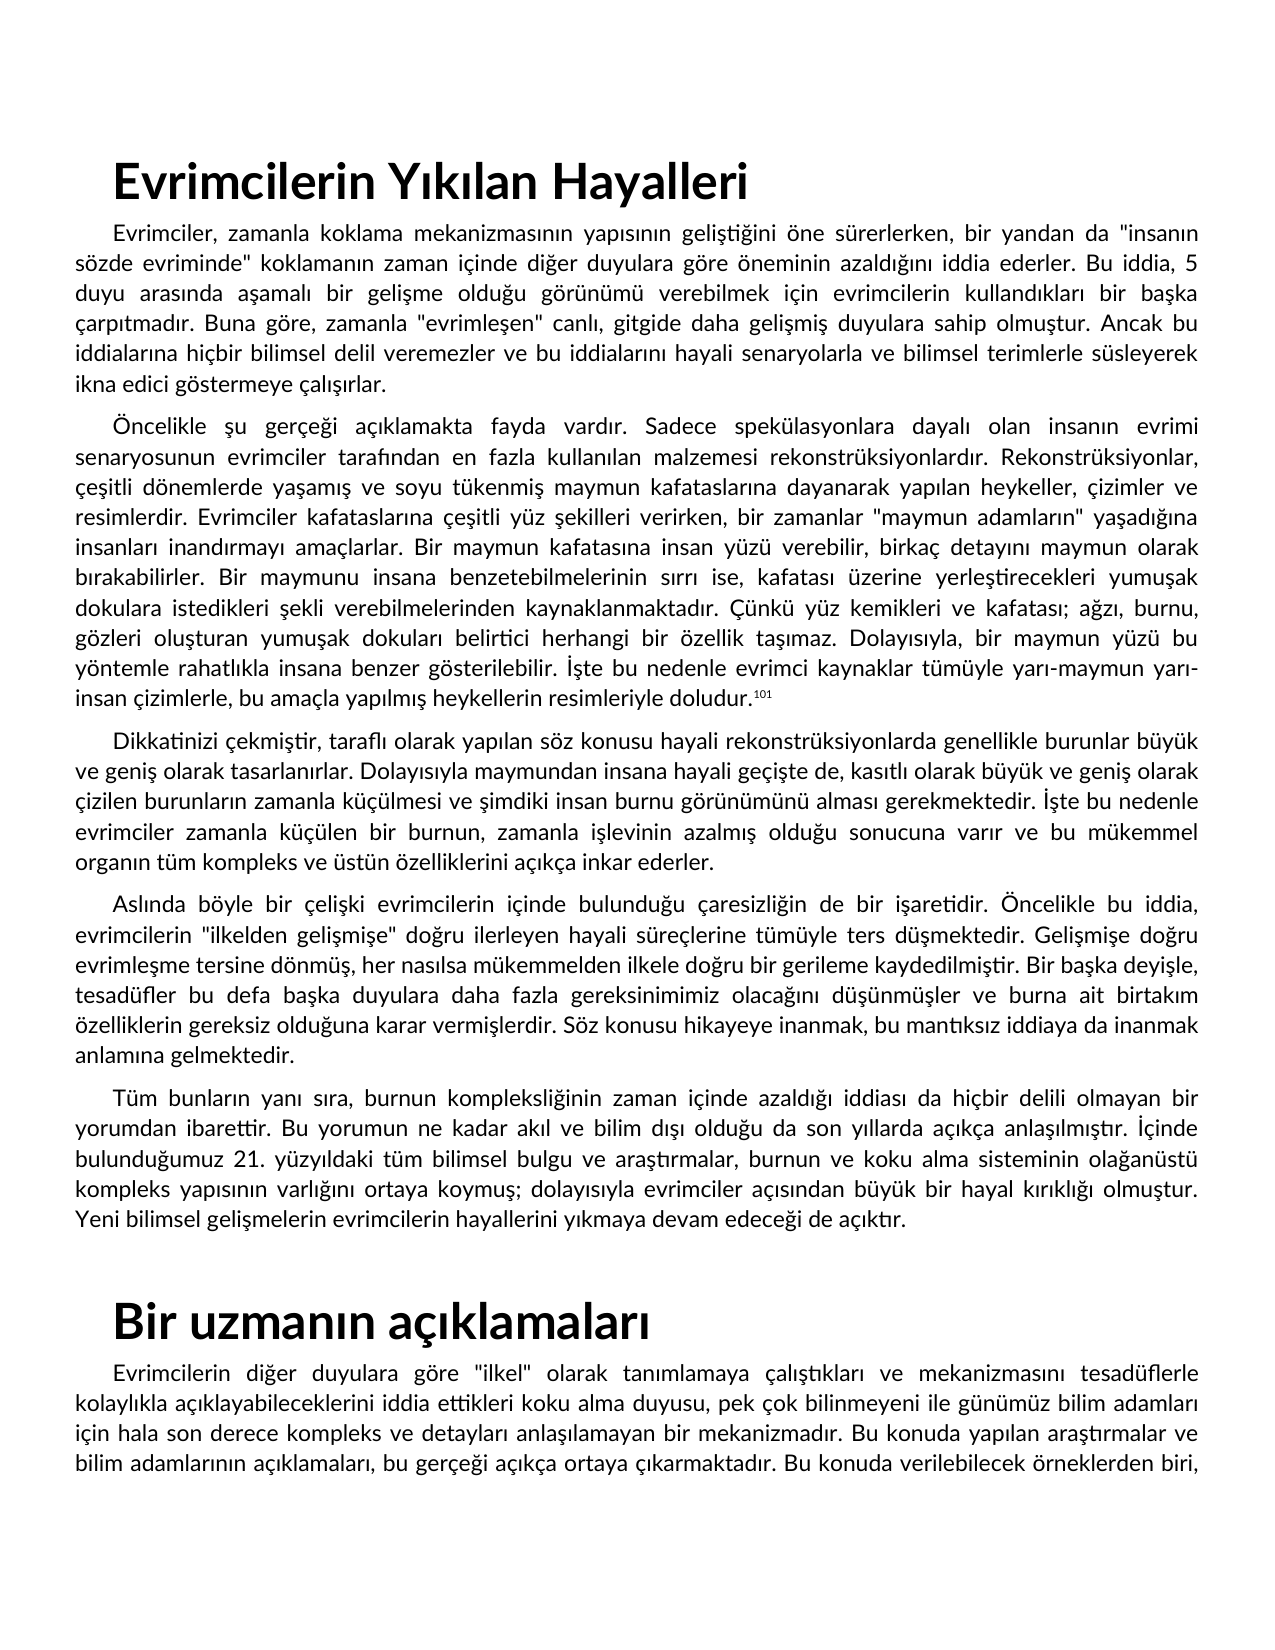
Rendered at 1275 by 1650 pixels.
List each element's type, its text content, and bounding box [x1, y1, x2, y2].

subtitle Bir uzmanın açıklamaları [112, 1290, 1200, 1350]
text Tüm bunların yanı sıra, burnun kompleksliğinin zaman içinde azaldığı iddiası da hiçbir delili olmayan bir yorumdan ibarettir. Bu yorumun ne kadar akıl ve bilim dışı olduğu da son yıllarda açıkça anlaşılmıştır. İçinde bulunduğumuz 21. yüzyıldaki tüm bilimsel bulgu ve araştırmalar, burnun ve koku alma sisteminin olağanüstü kompleks yapısının varlığını ortaya koymuş; dolayısıyla evrimciler açısından büyük bir hayal kırıklığı olmuştur. Yeni bilimsel gelişmelerin evrimcilerin hayallerini yıkmaya devam edeceği de açıktır. [75, 1084, 1200, 1232]
text Öncelikle şu gerçeği açıklamakta fayda vardır. Sadece spekülasyonlara dayalı olan insanın evrimi senaryosunun evrimciler tarafından en fazla kullanılan malzemesi rekonstrüksiyonlardır. Rekonstrüksiyonlar, çeşitli dönemlerde yaşamış ve soyu tükenmiş maymun kafataslarına dayanarak yapılan heykeller, çizimler ve resimlerdir. Evrimciler kafataslarına çeşitli yüz şekilleri verirken, bir zamanlar "maymun adamların" yaşadığına insanları inandırmayı amaçlarlar. Bir maymun kafatasına insan yüzü verebilir, birkaç detayını maymun olarak bırakabilirler. Bir maymunu insana benzetebilmelerinin sırrı ise, kafatası üzerine yerleştirecekleri yumuşak dokulara istedikleri şekli verebilmelerinden kaynaklanmaktadır. Çünkü yüz kemikleri ve kafatası; ağzı, burnu, gözleri oluşturan yumuşak dokuları belirtici herhangi bir özellik taşımaz. Dolayısıyla, bir maymun yüzü bu yöntemle rahatlıkla insana benzer gösterilebilir. İşte bu nedenle evrimci kaynaklar tümüyle yarı-maymun yarı-insan çizimlerle, bu amaçla yapılmış heykellerin resimleriyle doludur.101 [75, 412, 1200, 711]
text Aslında böyle bir çelişki evrimcilerin içinde bulunduğu çaresizliğin de bir işaretidir. Öncelikle bu iddia, evrimcilerin "ilkelden gelişmişe" doğru ilerleyen hayali süreçlerine tümüyle ters düşmektedir. Gelişmişe doğru evrimleşme tersine dönmüş, her nasılsa mükemmelden ilkele doğru bir gerileme kaydedilmiştir. Bir başka deyişle, tesadüfler bu defa başka duyulara daha fazla gereksinimimiz olacağını düşünmüşler ve burna ait birtakım özelliklerin gereksiz olduğuna karar vermişlerdir. Söz konusu hikayeye inanmak, bu mantıksız iddiaya da inanmak anlamına gelmektedir. [75, 890, 1200, 1069]
text Dikkatinizi çekmiştir, taraflı olarak yapılan söz konusu hayali rekonstrüksiyonlarda genellikle burunlar büyük ve geniş olarak tasarlanırlar. Dolayısıyla maymundan insana hayali geçişte de, kasıtlı olarak büyük ve geniş olarak çizilen burunların zamanla küçülmesi ve şimdiki insan burnu görünümünü alması gerekmektedir. İşte bu nedenle evrimciler zamanla küçülen bir burnun, zamanla işlevinin azalmış olduğu sonucuna varır ve bu mükemmel organın tüm kompleks ve üstün özelliklerini açıkça inkar ederler. [75, 727, 1200, 875]
subtitle Evrimcilerin Yıkılan Hayalleri [112, 150, 1200, 210]
text Evrimciler, zamanla koklama mekanizmasının yapısının geliştiğini öne sürerlerken, bir yandan da "insanın sözde evriminde" koklamanın zaman içinde diğer duyulara göre öneminin azaldığını iddia ederler. Bu iddia, 5 duyu arasında aşamalı bir gelişme olduğu görünümü verebilmek için evrimcilerin kullandıkları bir başka çarpıtmadır. Buna göre, zamanla "evrimleşen" canlı, gitgide daha gelişmiş duyulara sahip olmuştur. Ancak bu iddialarına hiçbir bilimsel delil veremezler ve bu iddialarını hayali senaryolarla ve bilimsel terimlerle süsleyerek ikna edici göstermeye çalışırlar. [75, 218, 1200, 397]
text Evrimcilerin diğer duyulara göre "ilkel" olarak tanımlamaya çalıştıkları ve mekanizmasını tesadüflerle kolaylıkla açıklayabileceklerini iddia ettikleri koku alma duyusu, pek çok bilinmeyeni ile günümüz bilim adamları için hala son derece kompleks ve detayları anlaşılamayan bir mekanizmadır. Bu konuda yapılan araştırmalar ve bilim adamlarının açıklamaları, bu gerçeği açıkça ortaya çıkarmaktadır. Bu konuda verilebilecek örneklerden biri, [75, 1358, 1200, 1477]
